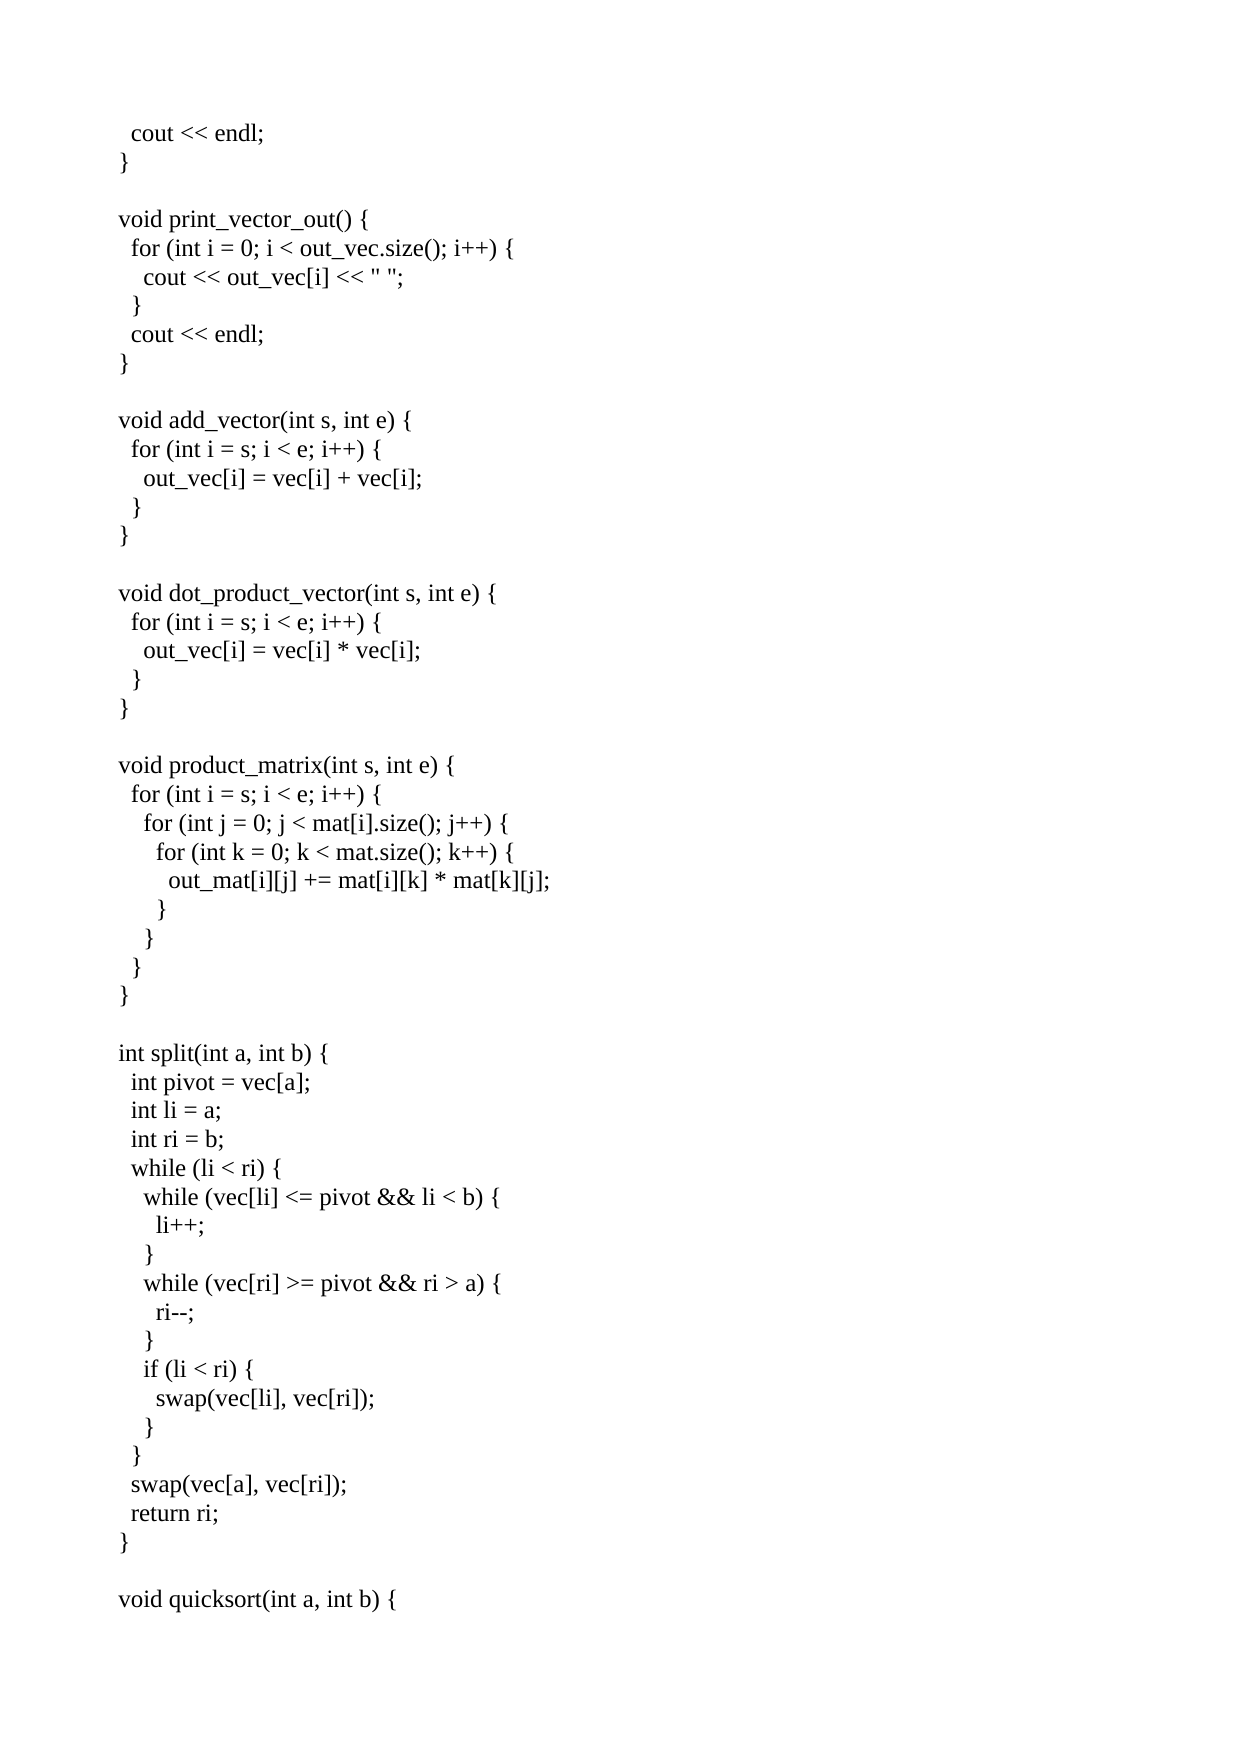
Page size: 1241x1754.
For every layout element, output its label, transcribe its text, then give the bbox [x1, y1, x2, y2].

text return ri; [118, 1498, 1122, 1527]
text void print_vector_out() { [118, 204, 1122, 233]
text void quicksort(int a, int b) { [118, 1584, 1122, 1613]
text for (int i = 0; i < out_vec.size(); i++) { [118, 233, 1122, 262]
text } [118, 664, 1122, 693]
text } [118, 147, 1122, 176]
text } [118, 952, 1122, 981]
text int ri = b; [118, 1124, 1122, 1153]
text } [118, 1441, 1122, 1469]
text for (int i = s; i < e; i++) { [118, 779, 1122, 808]
text cout << endl; [118, 118, 1122, 147]
text } [118, 923, 1122, 952]
text } [118, 1239, 1122, 1268]
text for (int i = s; i < e; i++) { [118, 607, 1122, 636]
text out_mat[i][j] += mat[i][k] * mat[k][j]; [118, 866, 1122, 894]
text } [118, 981, 1122, 1009]
text } [118, 894, 1122, 923]
text void product_matrix(int s, int e) { [118, 751, 1122, 779]
text for (int k = 0; k < mat.size(); k++) { [118, 837, 1122, 866]
text swap(vec[a], vec[ri]); [118, 1469, 1122, 1498]
text out_vec[i] = vec[i] + vec[i]; [118, 463, 1122, 492]
text } [118, 1326, 1122, 1354]
text while (vec[ri] >= pivot && ri > a) { [118, 1268, 1122, 1297]
text int pivot = vec[a]; [118, 1067, 1122, 1096]
text cout << out_vec[i] << " "; [118, 262, 1122, 291]
text swap(vec[li], vec[ri]); [118, 1383, 1122, 1412]
text int split(int a, int b) { [118, 1038, 1122, 1067]
text cout << endl; [118, 319, 1122, 348]
text while (vec[li] <= pivot && li < b) { [118, 1182, 1122, 1211]
text } [118, 492, 1122, 521]
text if (li < ri) { [118, 1354, 1122, 1383]
text ri--; [118, 1297, 1122, 1326]
text void dot_product_vector(int s, int e) { [118, 578, 1122, 607]
text while (li < ri) { [118, 1153, 1122, 1182]
text } [118, 348, 1122, 377]
text } [118, 521, 1122, 549]
text void add_vector(int s, int e) { [118, 406, 1122, 434]
text } [118, 1412, 1122, 1441]
text } [118, 693, 1122, 722]
text } [118, 291, 1122, 319]
text for (int i = s; i < e; i++) { [118, 434, 1122, 463]
text li++; [118, 1211, 1122, 1239]
text int li = a; [118, 1096, 1122, 1124]
text for (int j = 0; j < mat[i].size(); j++) { [118, 808, 1122, 837]
text } [118, 1527, 1122, 1556]
text out_vec[i] = vec[i] * vec[i]; [118, 636, 1122, 664]
